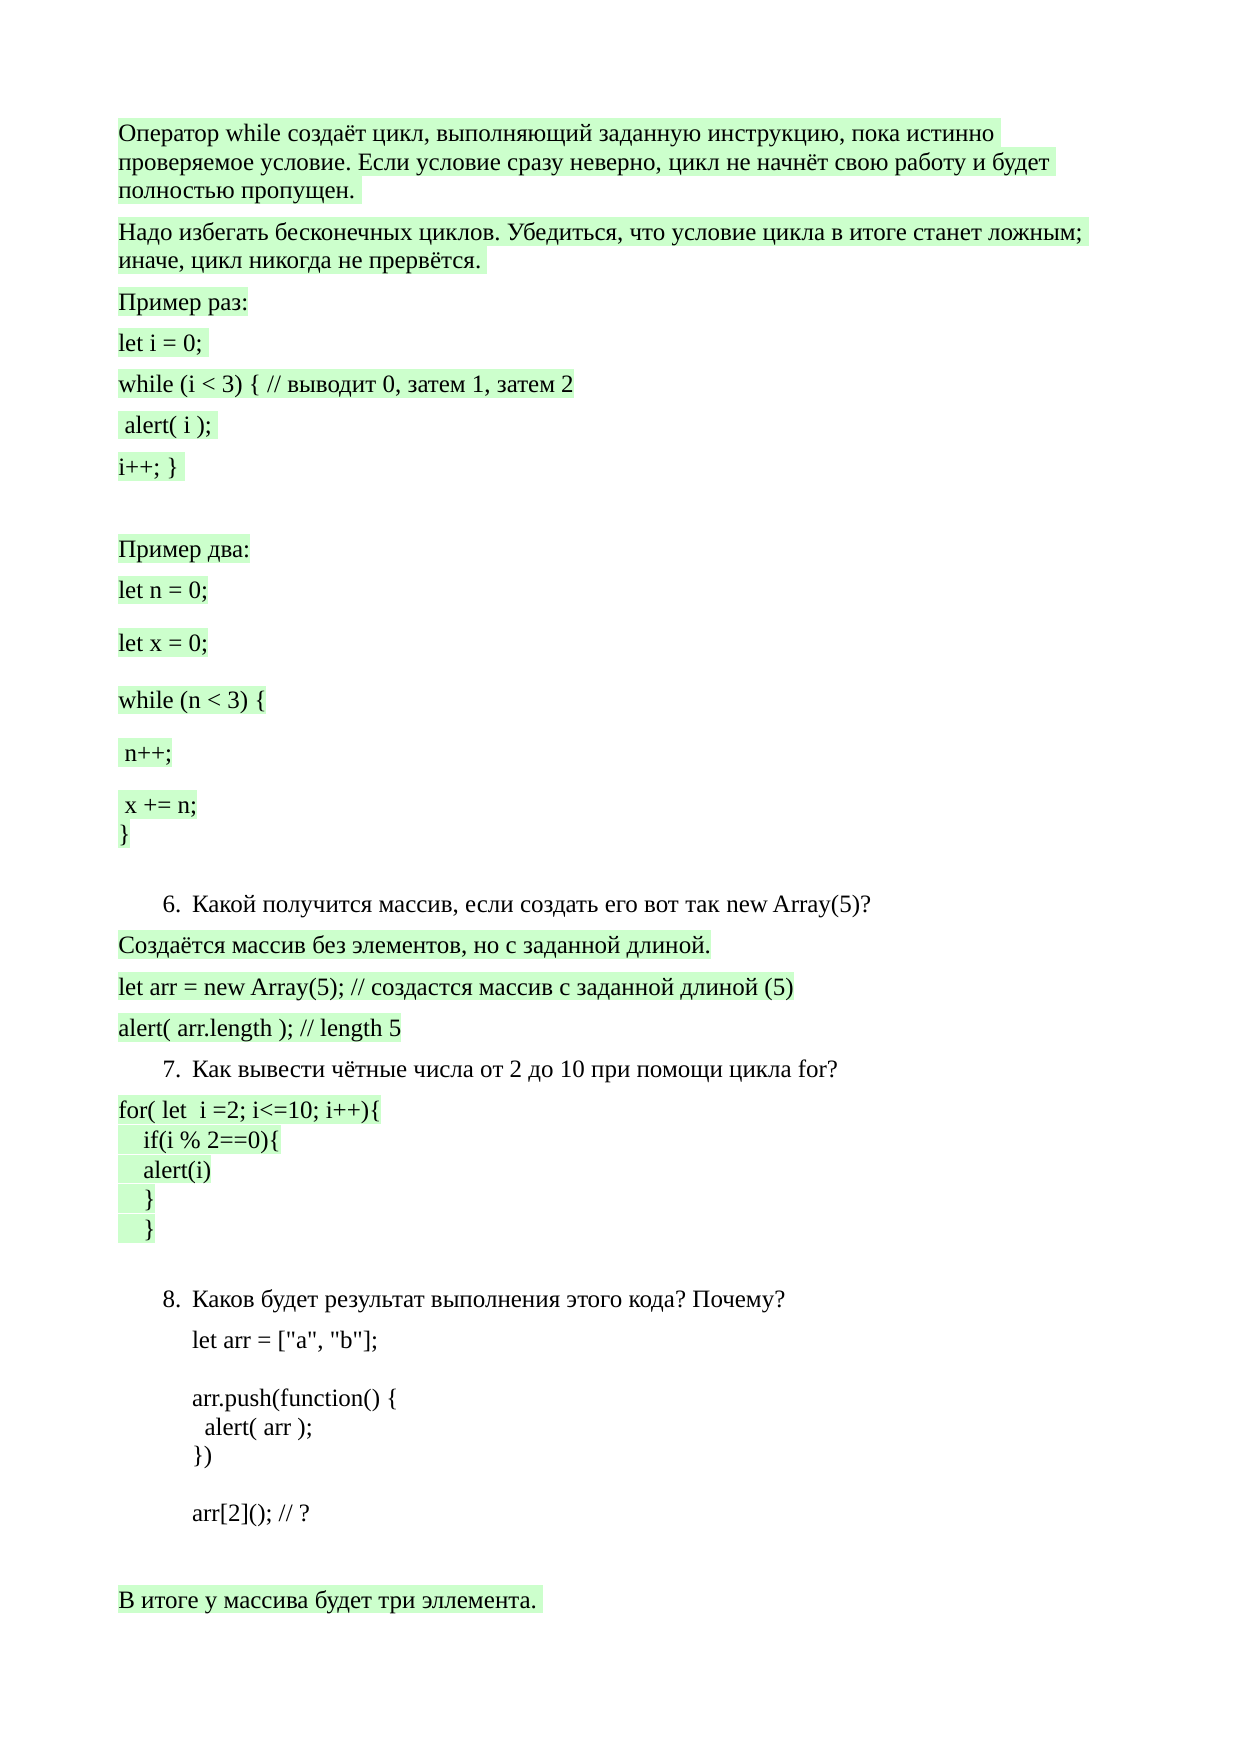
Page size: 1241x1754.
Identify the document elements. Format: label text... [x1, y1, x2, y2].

text while (i < 3) { // выводит 0, затем 1, затем 2 [118, 369, 1122, 398]
list }) [162, 1440, 1122, 1469]
text Пример раз: [118, 287, 1122, 316]
text let n = 0; [118, 576, 1122, 604]
text i++; } [118, 452, 1122, 481]
text let i = 0; [118, 328, 1122, 357]
text Оператор while создаёт цикл, выполняющий заданную инструкцию, пока истинно проверяемое условие. Если условие сразу неверно, цикл не начнёт свою работу и будет полностью пропущен. [118, 118, 1122, 204]
text Пример два: [118, 534, 1122, 563]
text В итоге у массива будет три эллемента. [118, 1556, 1122, 1613]
list Каков будет результат выполнения этого кода? Почему? [162, 1284, 1122, 1313]
text Создаётся массив без элементов, но с заданной длиной. [118, 930, 1122, 959]
text alert( i ); [118, 411, 1122, 439]
list let arr = ["a", "b"]; [162, 1325, 1122, 1354]
list arr[2](); // ? [162, 1498, 1122, 1527]
text if(i % 2==0){ [118, 1124, 1122, 1154]
text for( let i =2; i<=10; i++){ [118, 1095, 1122, 1124]
text } [118, 1213, 1122, 1243]
text x += n; [118, 790, 1122, 819]
text Надо избегать бесконечных циклов. Убедиться, что условие цикла в итоге станет ложным; иначе, цикл никогда не прервётся. [118, 217, 1122, 274]
text alert(i) [118, 1154, 1122, 1183]
text while (n < 3) { [118, 686, 1122, 714]
list alert( arr ); [162, 1412, 1122, 1440]
text } [118, 819, 1122, 848]
list arr.push(function() { [162, 1383, 1122, 1412]
text n++; [118, 738, 1122, 767]
list Как вывести чётные числа от 2 до 10 при помощи цикла for? [162, 1054, 1122, 1083]
text alert( arr.length ); // length 5 [118, 1013, 1122, 1042]
list Какой получится массив, если создать его вот так new Array(5)? [162, 889, 1122, 918]
text let x = 0; [118, 628, 1122, 657]
text let arr = new Array(5); // создастся массив с заданной длиной (5) [118, 972, 1122, 1000]
text } [118, 1183, 1122, 1213]
